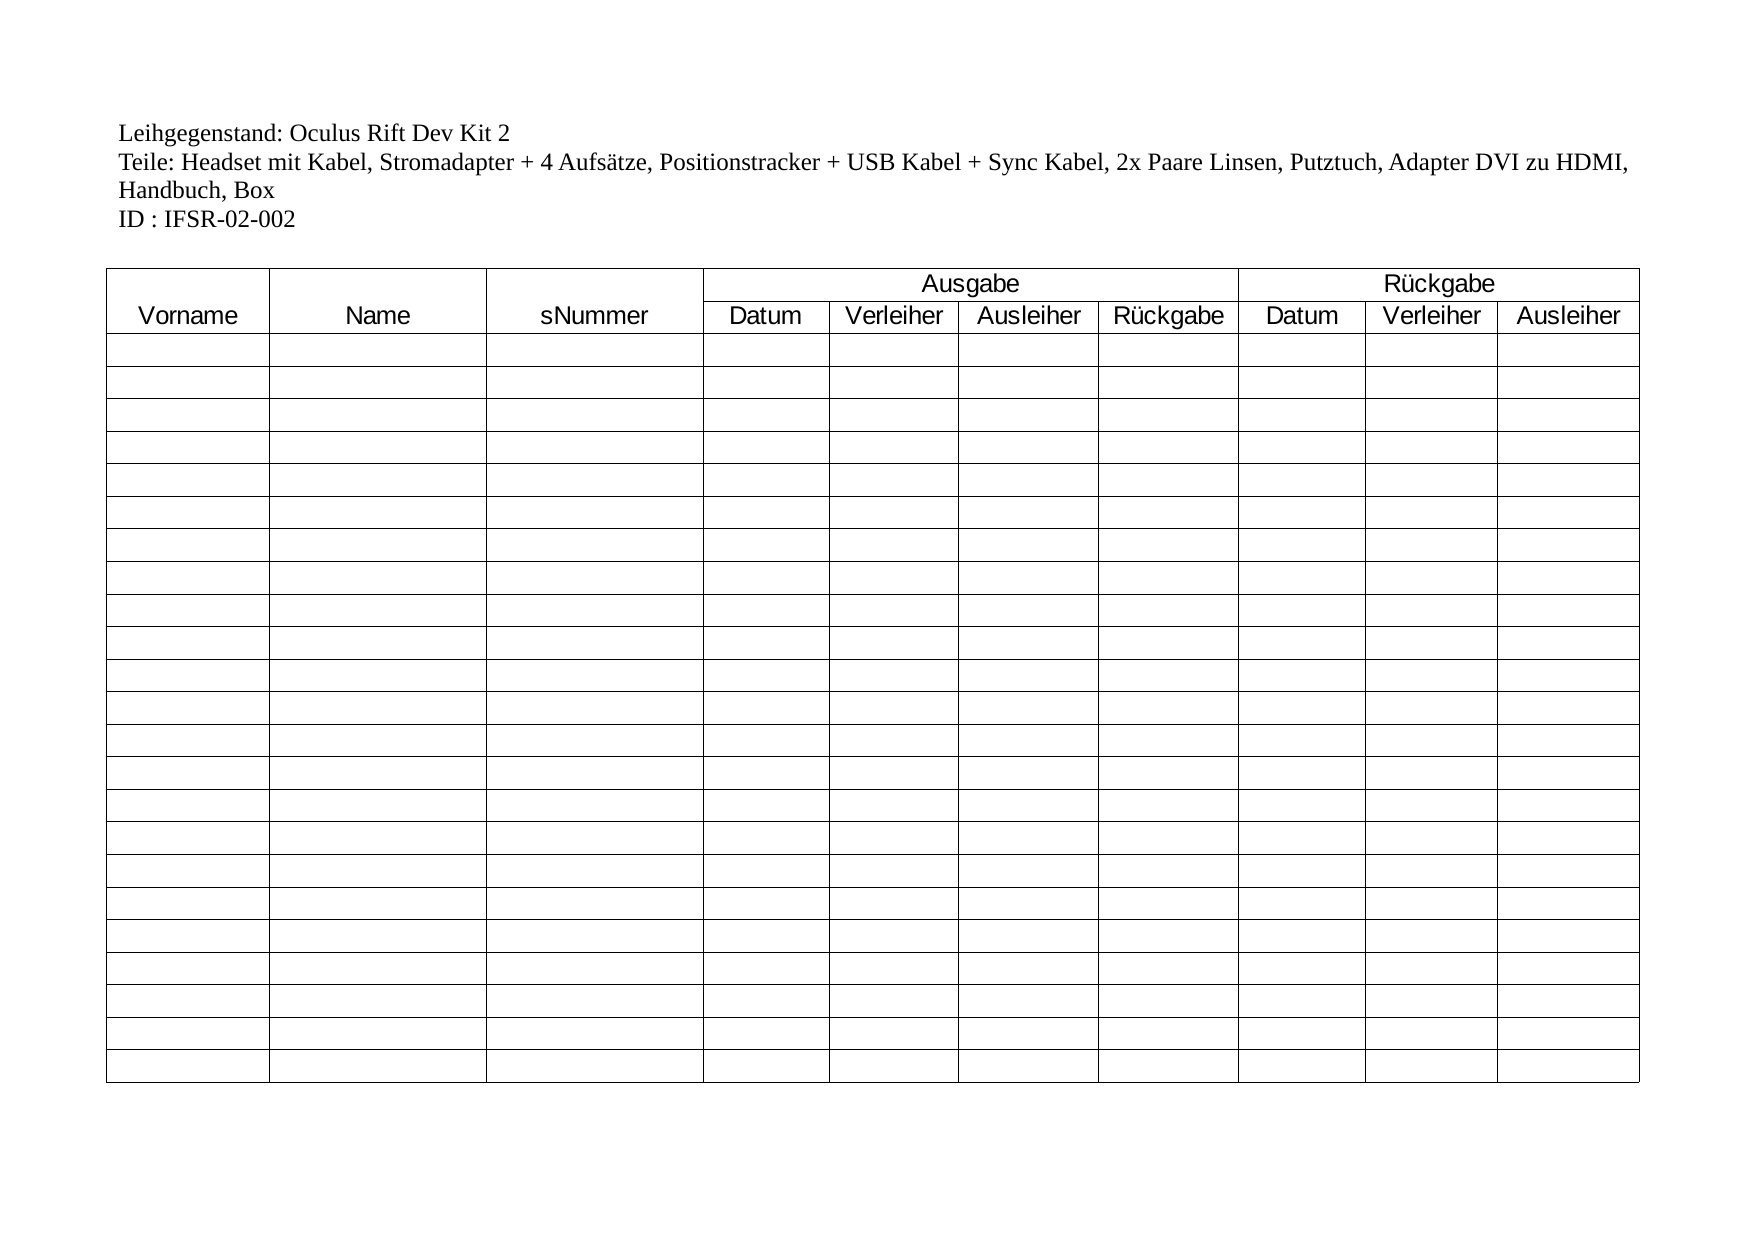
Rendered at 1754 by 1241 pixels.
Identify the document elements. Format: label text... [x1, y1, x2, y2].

text ID : IFSR-02-002 [118, 204, 1636, 233]
text Teile: Headset mit Kabel, Stromadapter + 4 Aufsätze, Positionstracker + USB Kabel + Sync Kabel, 2x Paare Linsen, Putztuch, Adapter DVI zu HDMI, Handbuch, Box [118, 147, 1636, 204]
text Leihgegenstand: Oculus Rift Dev Kit 2 [118, 118, 1636, 147]
